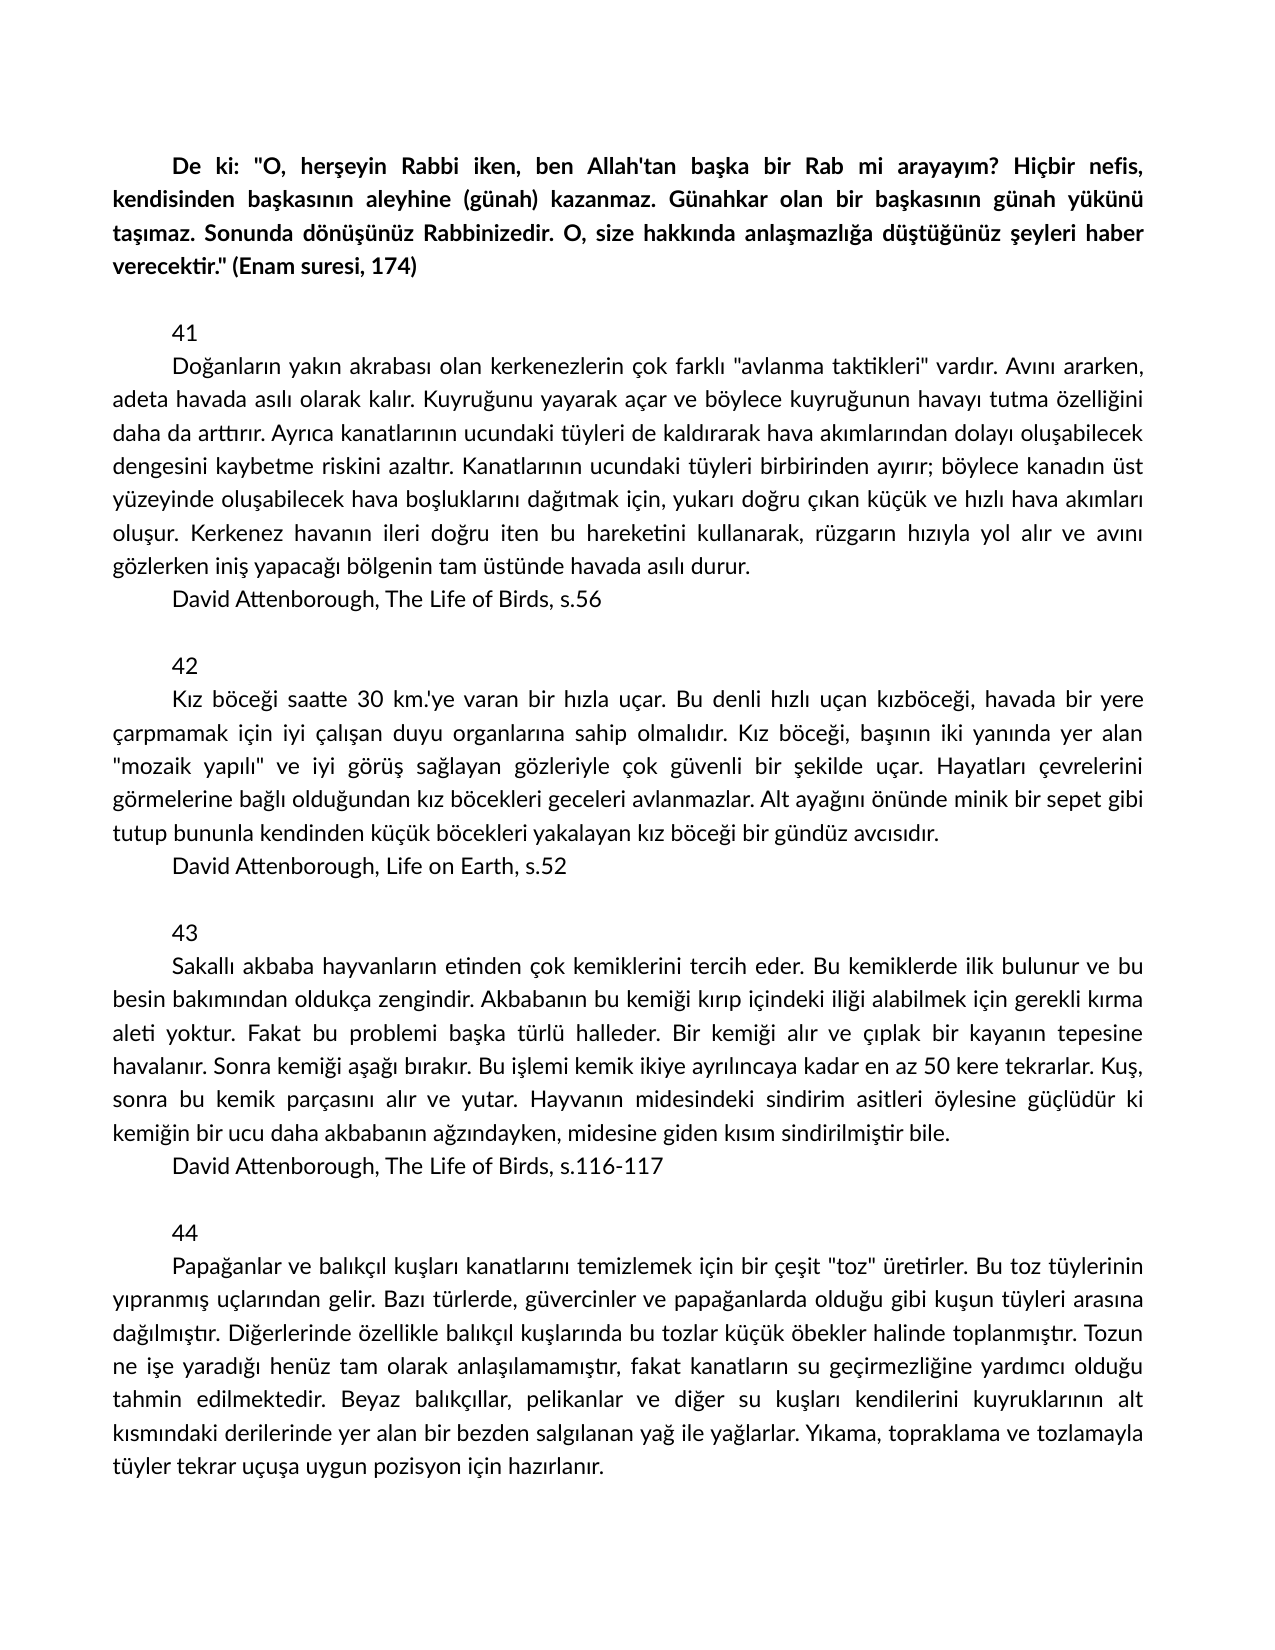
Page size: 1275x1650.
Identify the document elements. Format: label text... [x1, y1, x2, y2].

text David Attenborough, The Life of Birds, s.56 [112, 581, 1145, 614]
text 44 [112, 1214, 1145, 1248]
text David Attenborough, Life on Earth, s.52 [112, 848, 1145, 881]
text 42 [112, 648, 1145, 681]
text Sakallı akbaba hayvanların etinden çok kemiklerini tercih eder. Bu kemiklerde ilik bulunur ve bu besin bakımından oldukça zengindir. Akbabanın bu kemiği kırıp içindeki iliği alabilmek için gerekli kırma aleti yoktur. Fakat bu problemi başka türlü halleder. Bir kemiği alır ve çıplak bir kayanın tepesine havalanır. Sonra kemiği aşağı bırakır. Bu işlemi kemik ikiye ayrılıncaya kadar en az 50 kere tekrarlar. Kuş, sonra bu kemik parçasını alır ve yutar. Hayvanın midesindeki sindirim asitleri öylesine güçlüdür ki kemiğin bir ucu daha akbabanın ağzındayken, midesine giden kısım sindirilmiştir bile. [112, 948, 1145, 1148]
text Papağanlar ve balıkçıl kuşları kanatlarını temizlemek için bir çeşit "toz" üretirler. Bu toz tüylerinin yıpranmış uçlarından gelir. Bazı türlerde, güvercinler ve papağanlarda olduğu gibi kuşun tüyleri arasına dağılmıştır. Diğerlerinde özellikle balıkçıl kuşlarında bu tozlar küçük öbekler halinde toplanmıştır. Tozun ne işe yaradığı henüz tam olarak anlaşılamamıştır, fakat kanatların su geçirmezliğine yardımcı olduğu tahmin edilmektedir. Beyaz balıkçıllar, pelikanlar ve diğer su kuşları kendilerini kuyruklarının alt kısmındaki derilerinde yer alan bir bezden salgılanan yağ ile yağlarlar. Yıkama, topraklama ve tozlamayla tüyler tekrar uçuşa uygun pozisyon için hazırlanır. [112, 1248, 1145, 1481]
text Kız böceği saatte 30 km.'ye varan bir hızla uçar. Bu denli hızlı uçan kızböceği, havada bir yere çarpmamak için iyi çalışan duyu organlarına sahip olmalıdır. Kız böceği, başının iki yanında yer alan "mozaik yapılı" ve iyi görüş sağlayan gözleriyle çok güvenli bir şekilde uçar. Hayatları çevrelerini görmelerine bağlı olduğundan kız böcekleri geceleri avlanmazlar. Alt ayağını önünde minik bir sepet gibi tutup bununla kendinden küçük böcekleri yakalayan kız böceği bir gündüz avcısıdır. [112, 681, 1145, 848]
text 41 [112, 314, 1145, 348]
text De ki: "O, herşeyin Rabbi iken, ben Allah'tan başka bir Rab mi arayayım? Hiçbir nefis, kendisinden başkasının aleyhine (günah) kazanmaz. Günahkar olan bir başkasının günah yükünü taşımaz. Sonunda dönüşünüz Rabbinizedir. O, size hakkında anlaşmazlığa düştüğünüz şeyleri haber verecektir." (Enam suresi, 174) [112, 148, 1145, 281]
text David Attenborough, The Life of Birds, s.116-117 [112, 1148, 1145, 1181]
text 43 [112, 914, 1145, 948]
text Doğanların yakın akrabası olan kerkenezlerin çok farklı "avlanma taktikleri" vardır. Avını ararken, adeta havada asılı olarak kalır. Kuyruğunu yayarak açar ve böylece kuyruğunun havayı tutma özelliğini daha da arttırır. Ayrıca kanatlarının ucundaki tüyleri de kaldırarak hava akımlarından dolayı oluşabilecek dengesini kaybetme riskini azaltır. Kanatlarının ucundaki tüyleri birbirinden ayırır; böylece kanadın üst yüzeyinde oluşabilecek hava boşluklarını dağıtmak için, yukarı doğru çıkan küçük ve hızlı hava akımları oluşur. Kerkenez havanın ileri doğru iten bu hareketini kullanarak, rüzgarın hızıyla yol alır ve avını gözlerken iniş yapacağı bölgenin tam üstünde havada asılı durur. [112, 348, 1145, 581]
